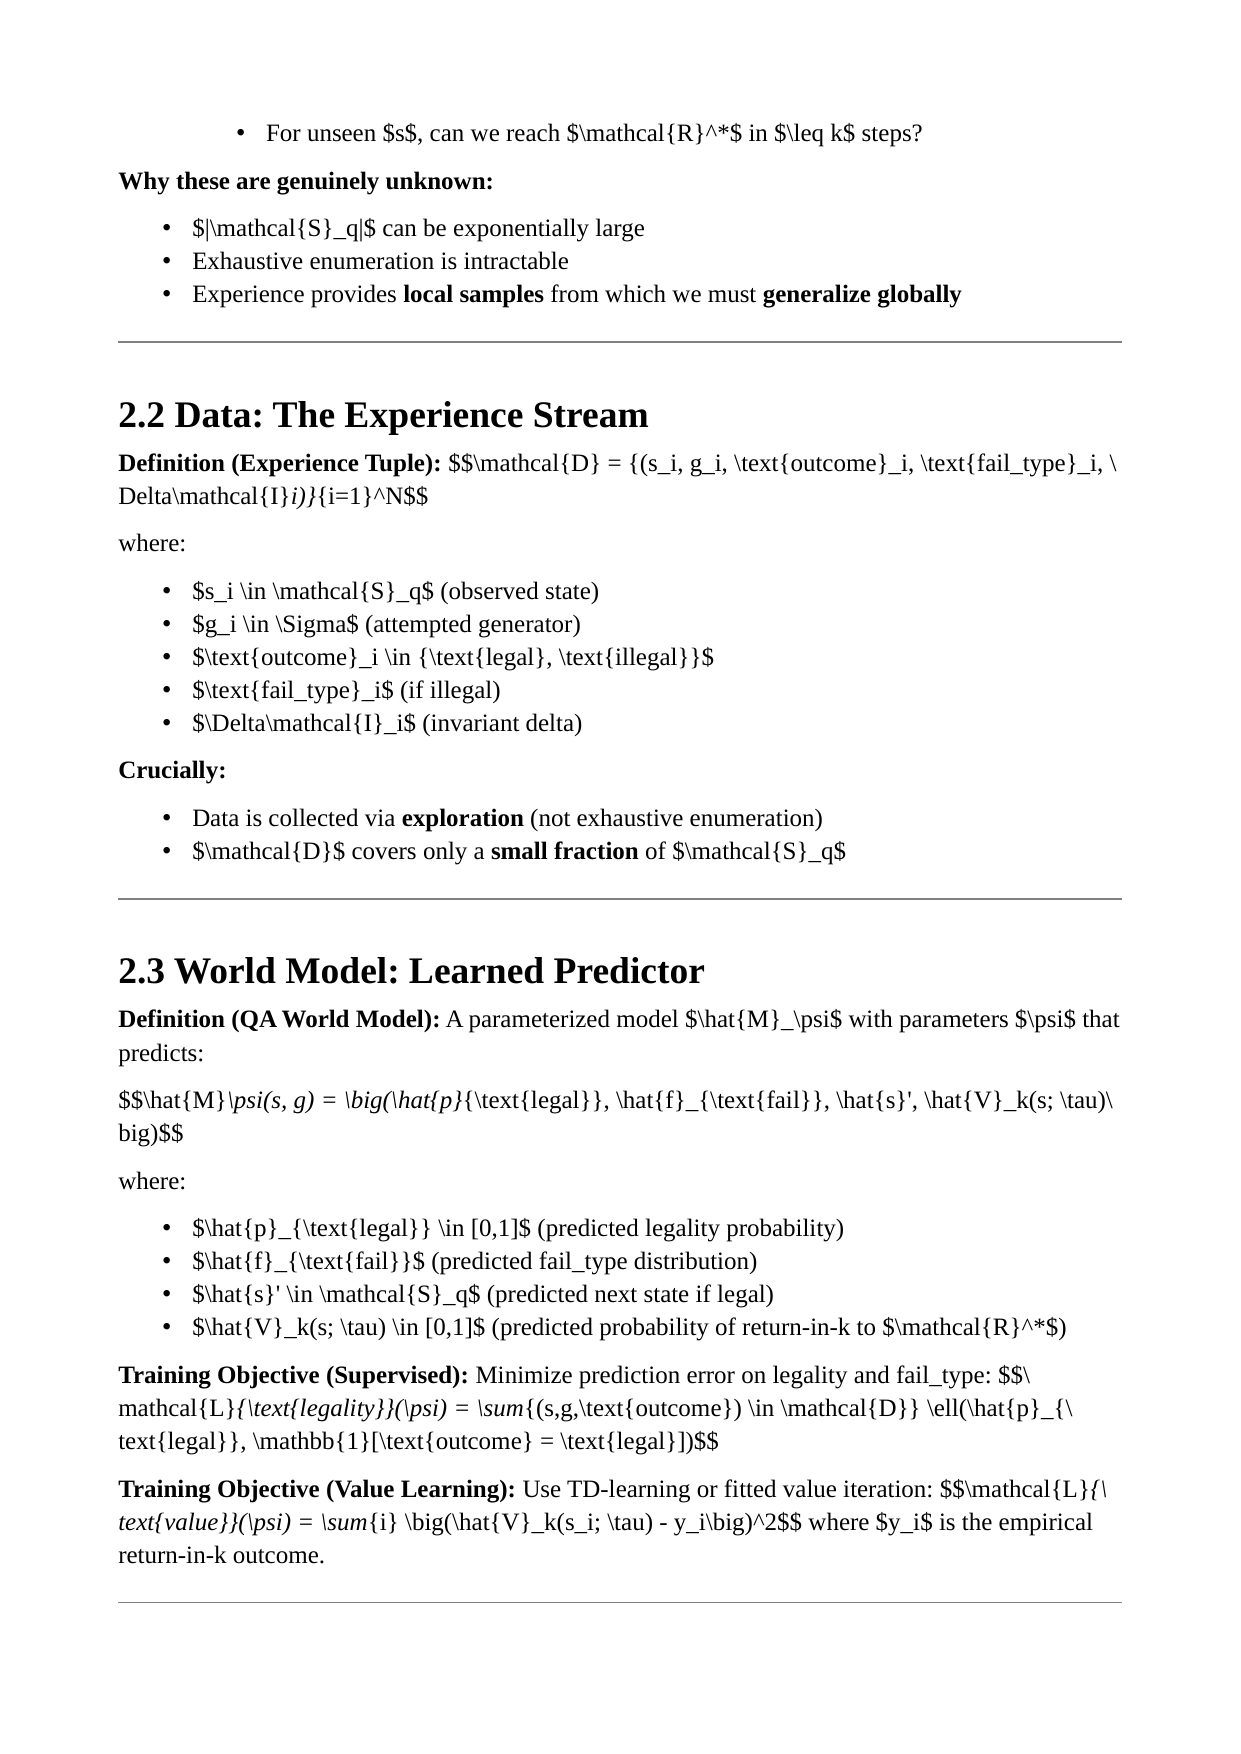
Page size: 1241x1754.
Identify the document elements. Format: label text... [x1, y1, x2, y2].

list $s_i \in \mathcal{S}_q$ (observed state) [162, 576, 1122, 605]
text Crucially: [118, 756, 1122, 784]
list $\hat{f}_{\text{fail}}$ (predicted fail_type distribution) [162, 1246, 1122, 1275]
list For unseen $s$, can we reach $\mathcal{R}^*$ in $\leq k$ steps? [236, 118, 1122, 147]
text Definition (QA World Model): A parameterized model $\hat{M}_\psi$ with parameters $\psi$ that predicts: [118, 1004, 1122, 1066]
text Why these are genuinely unknown: [118, 166, 1122, 194]
list $\hat{s}' \in \mathcal{S}_q$ (predicted next state if legal) [162, 1279, 1122, 1308]
subtitle 2.2 Data: The Experience Stream [118, 392, 1122, 435]
list $\hat{V}_k(s; \tau) \in [0,1]$ (predicted probability of return-in-k to $\mathcal{R}^*$) [162, 1312, 1122, 1341]
text Training Objective (Supervised): Minimize prediction error on legality and fail_type: $$\mathcal{L}{\text{legality}}(\psi) = \sum{(s,g,\text{outcome}) \in \mathcal{D}} \ell(\hat{p}_{\text{legal}}, \mathbb{1}[\text{outcome} = \text{legal}])$$ [118, 1360, 1122, 1455]
text $$\hat{M}\psi(s, g) = \big(\hat{p}{\text{legal}}, \hat{f}_{\text{fail}}, \hat{s}', \hat{V}_k(s; \tau)\big)$$ [118, 1085, 1122, 1147]
list $|\mathcal{S}_q|$ can be exponentially large [162, 213, 1122, 242]
list Data is collected via exploration (not exhaustive enumeration) [162, 803, 1122, 832]
text where: [118, 1166, 1122, 1194]
list Experience provides local samples from which we must generalize globally [162, 279, 1122, 308]
list Exhaustive enumeration is intractable [162, 246, 1122, 275]
list $\hat{p}_{\text{legal}} \in [0,1]$ (predicted legality probability) [162, 1213, 1122, 1242]
list $\mathcal{D}$ covers only a small fraction of $\mathcal{S}_q$ [162, 836, 1122, 865]
text where: [118, 528, 1122, 557]
text Training Objective (Value Learning): Use TD-learning or fitted value iteration: $$\mathcal{L}{\text{value}}(\psi) = \sum{i} \big(\hat{V}_k(s_i; \tau) - y_i\big)^2$$ where $y_i$ is the empirical return-in-k outcome. [118, 1474, 1122, 1568]
subtitle 2.3 World Model: Learned Predictor [118, 949, 1122, 992]
list $g_i \in \Sigma$ (attempted generator) [162, 609, 1122, 638]
list $\text{fail_type}_i$ (if illegal) [162, 675, 1122, 704]
list $\Delta\mathcal{I}_i$ (invariant delta) [162, 708, 1122, 737]
list $\text{outcome}_i \in {\text{legal}, \text{illegal}}$ [162, 642, 1122, 671]
text Definition (Experience Tuple): $$\mathcal{D} = {(s_i, g_i, \text{outcome}_i, \text{fail_type}_i, \Delta\mathcal{I}i)}{i=1}^N$$ [118, 448, 1122, 509]
